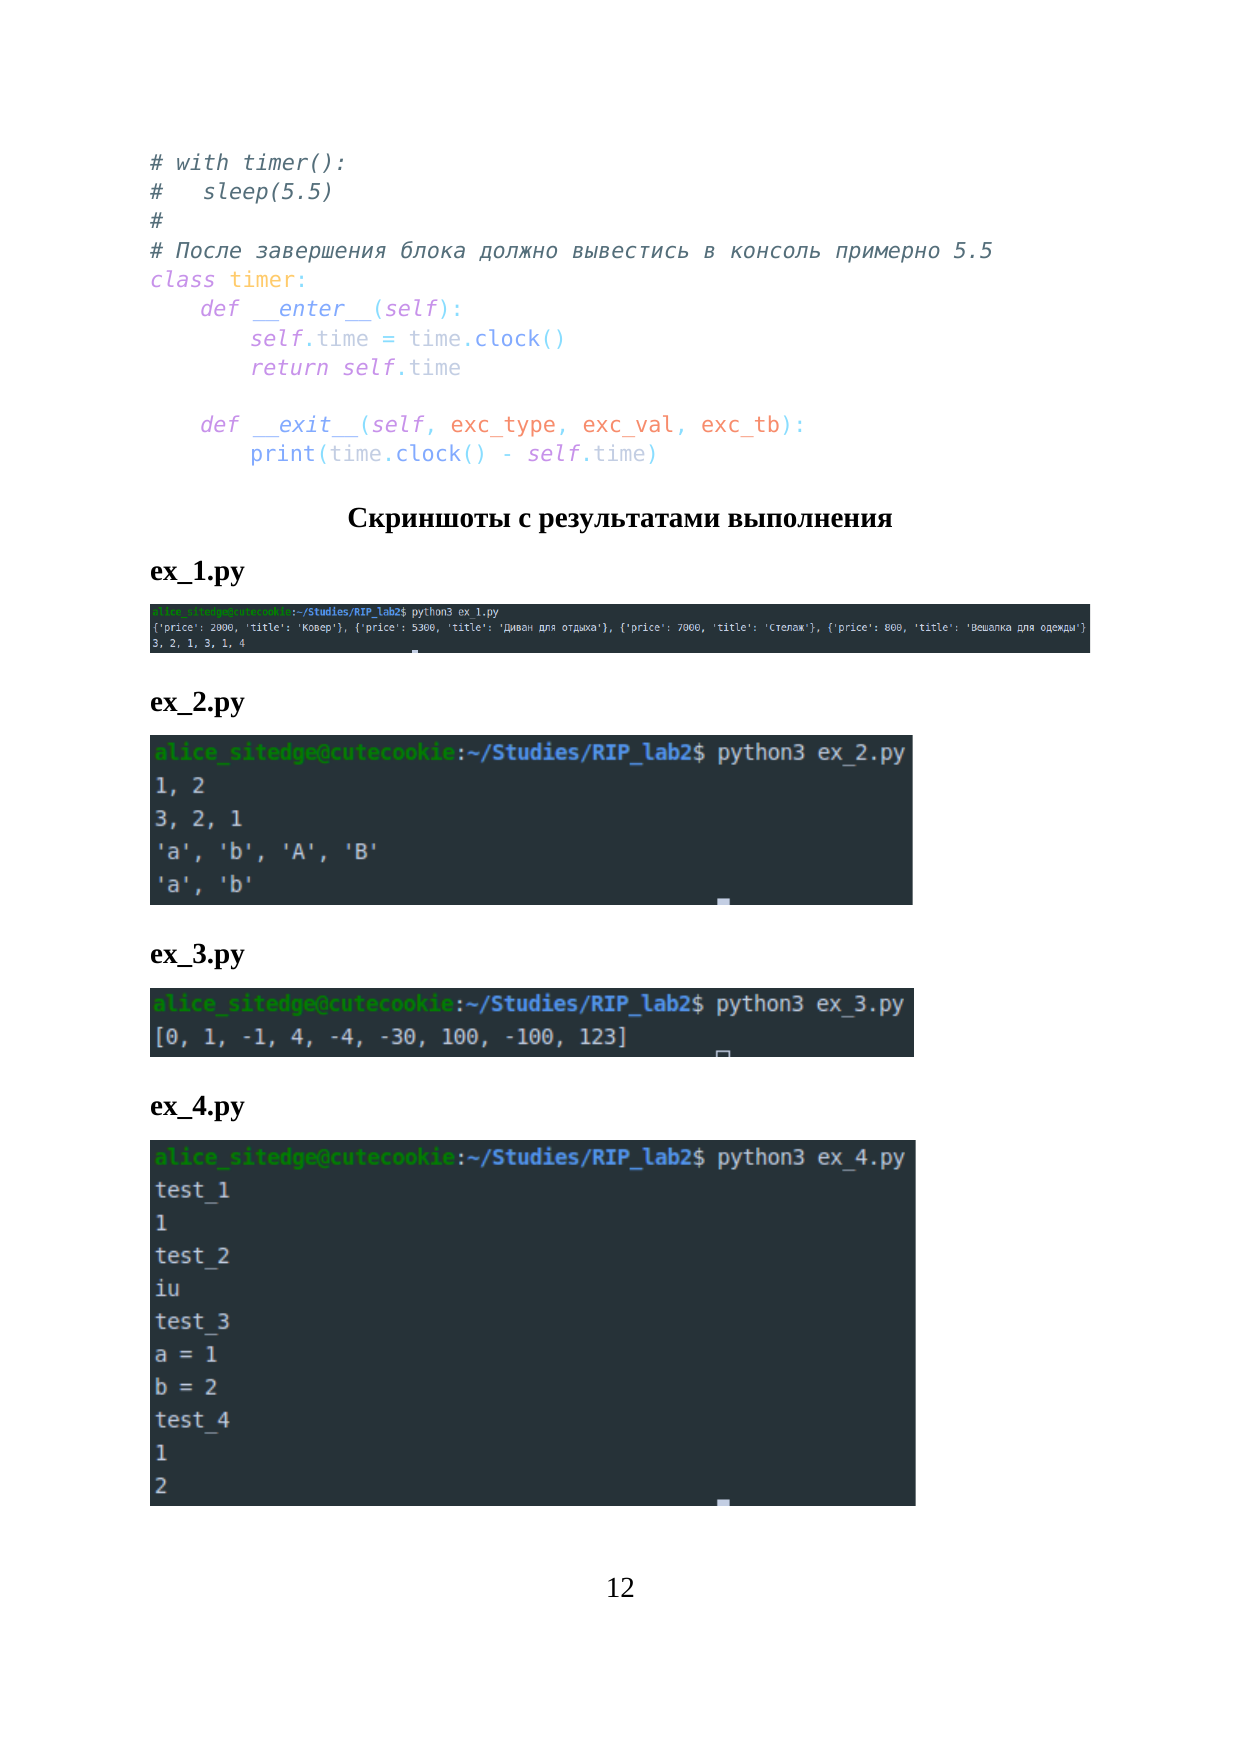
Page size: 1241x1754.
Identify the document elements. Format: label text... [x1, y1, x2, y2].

picture [150, 1140, 916, 1506]
text class timer: [150, 267, 1090, 293]
text print(time.clock() - self.time) [150, 441, 1090, 467]
text def __enter__(self): [150, 296, 1090, 322]
text ex_4.py [150, 988, 1090, 1122]
text ex_2.py [150, 653, 1090, 717]
text ex_1.py [150, 553, 1090, 586]
text # [150, 208, 1090, 234]
text return self.time [150, 355, 1090, 381]
text # with timer(): [150, 150, 1090, 176]
text ex_3.py [150, 736, 1090, 969]
picture [150, 604, 1091, 653]
text # sleep(5.5) [150, 179, 1090, 205]
text # После завершения блока должно вывестись в консоль примерно 5.5 [150, 238, 1090, 263]
picture [150, 735, 913, 905]
text def __exit__(self, exc_type, exc_val, exc_tb): [150, 412, 1090, 437]
text self.time = time.clock() [150, 326, 1090, 351]
picture [150, 988, 914, 1057]
text Скриншоты с результатами выполнения [150, 500, 1090, 534]
